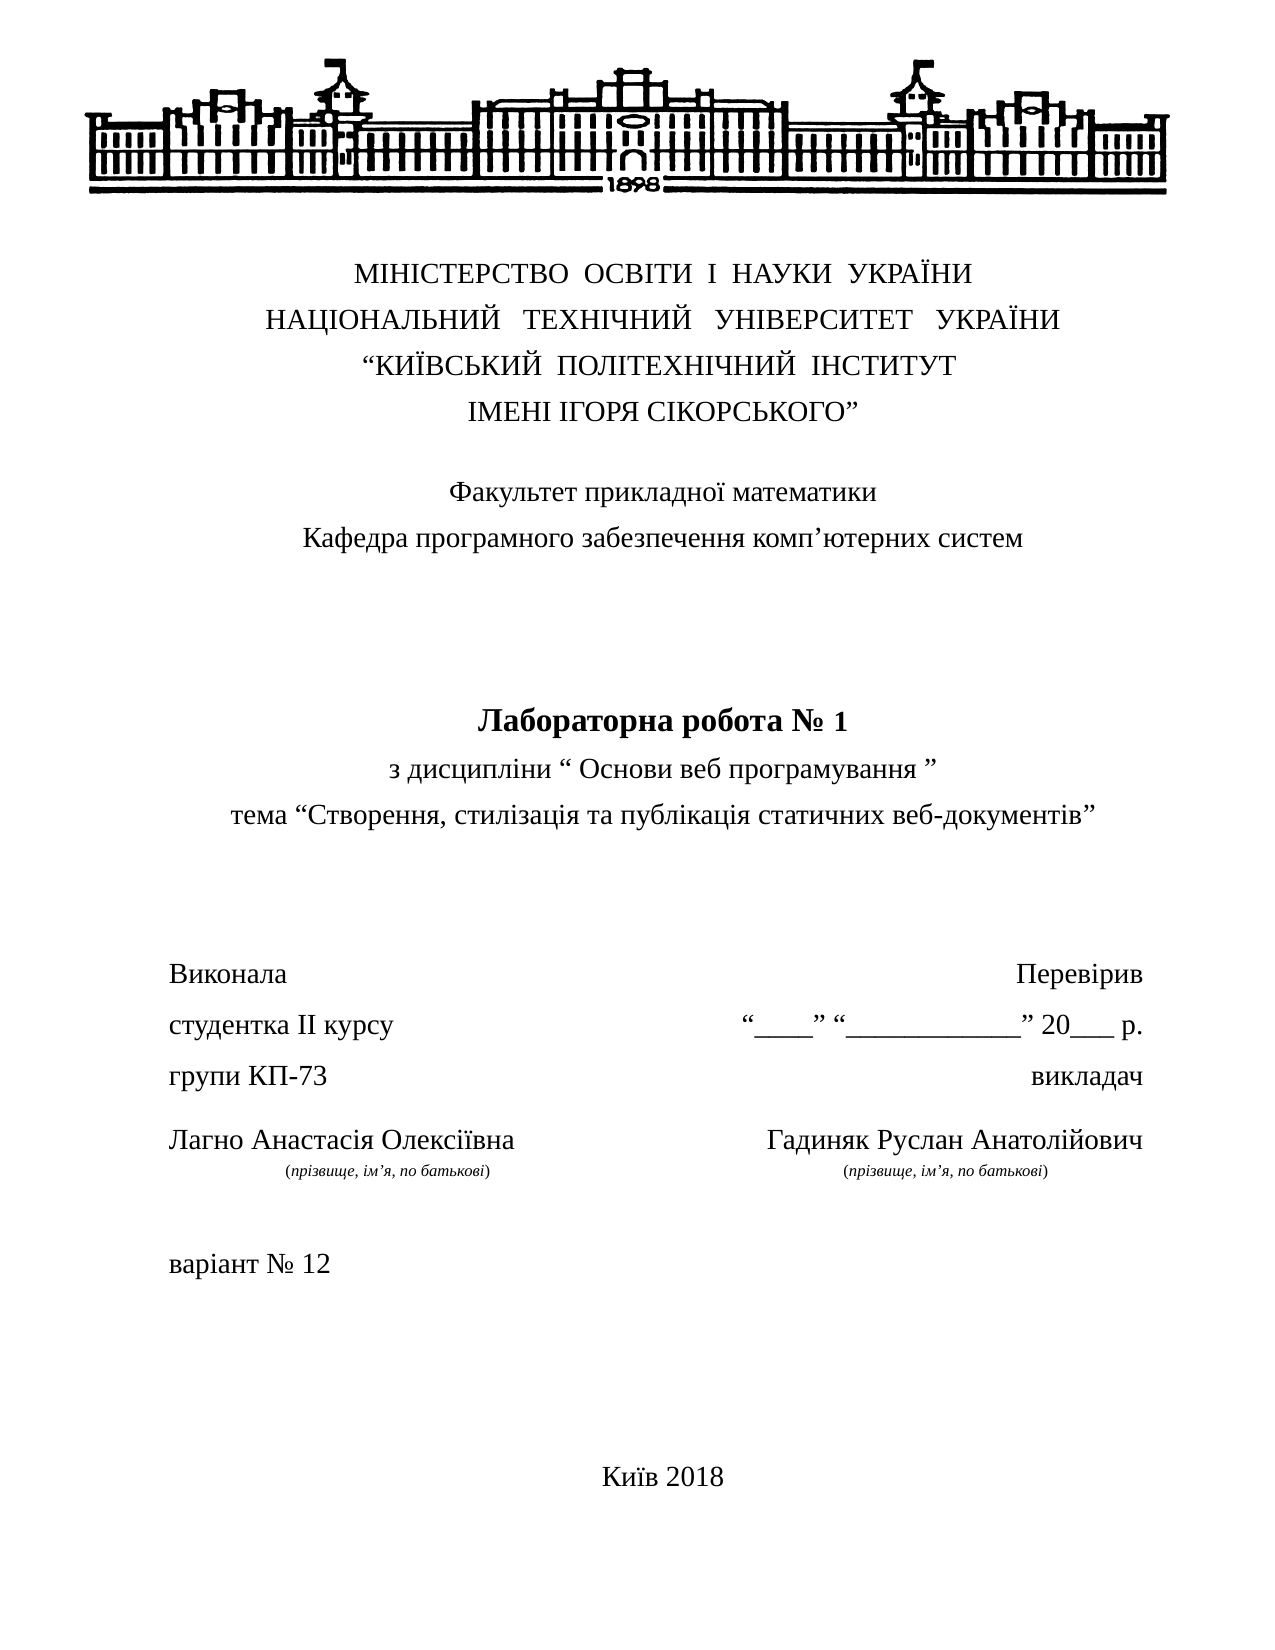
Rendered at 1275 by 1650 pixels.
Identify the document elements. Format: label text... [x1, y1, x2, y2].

table_header Виконала студентка II курсу групи КП-73 Лагно Анастасія Олексіївна (прізвище, ім’я, по батькові) варіант № 12 [158, 944, 617, 1292]
text тема “Створення, стилізація та публікація статичних веб-документів” [169, 797, 1157, 831]
text Факультет прикладної математики [169, 474, 1157, 507]
text з дисципліни “ Основи веб програмування ” [169, 751, 1157, 784]
table_header [618, 944, 694, 1292]
text Кафедра програмного забезпечення комп’ютерних систем [169, 520, 1157, 553]
text “КИЇВСЬКИЙ ПОЛІТЕХНІЧНИЙ ІНСТИТУТ [169, 348, 1157, 382]
text ІМЕНІ ІГОРЯ СІКОРСЬКОГО” [169, 394, 1157, 428]
picture [80, 52, 1171, 198]
text Київ 2018 [169, 1459, 1157, 1493]
text Лабораторна робота № 1 [169, 700, 1157, 738]
text НАЦІОНАЛЬНИЙ ТЕХНІЧНИЙ УНІВЕРСИТЕТ УКРАЇНИ [169, 302, 1157, 336]
table_header Перевірив “____” “____________” 20___ р. викладач Гадиняк Руслан Анатолійович (прізвище, ім’я, по батькові) [694, 944, 1154, 1292]
title МIНIСТЕРСТВО ОСВIТИ І НАУКИ УКРАЇНИ [169, 256, 1157, 290]
